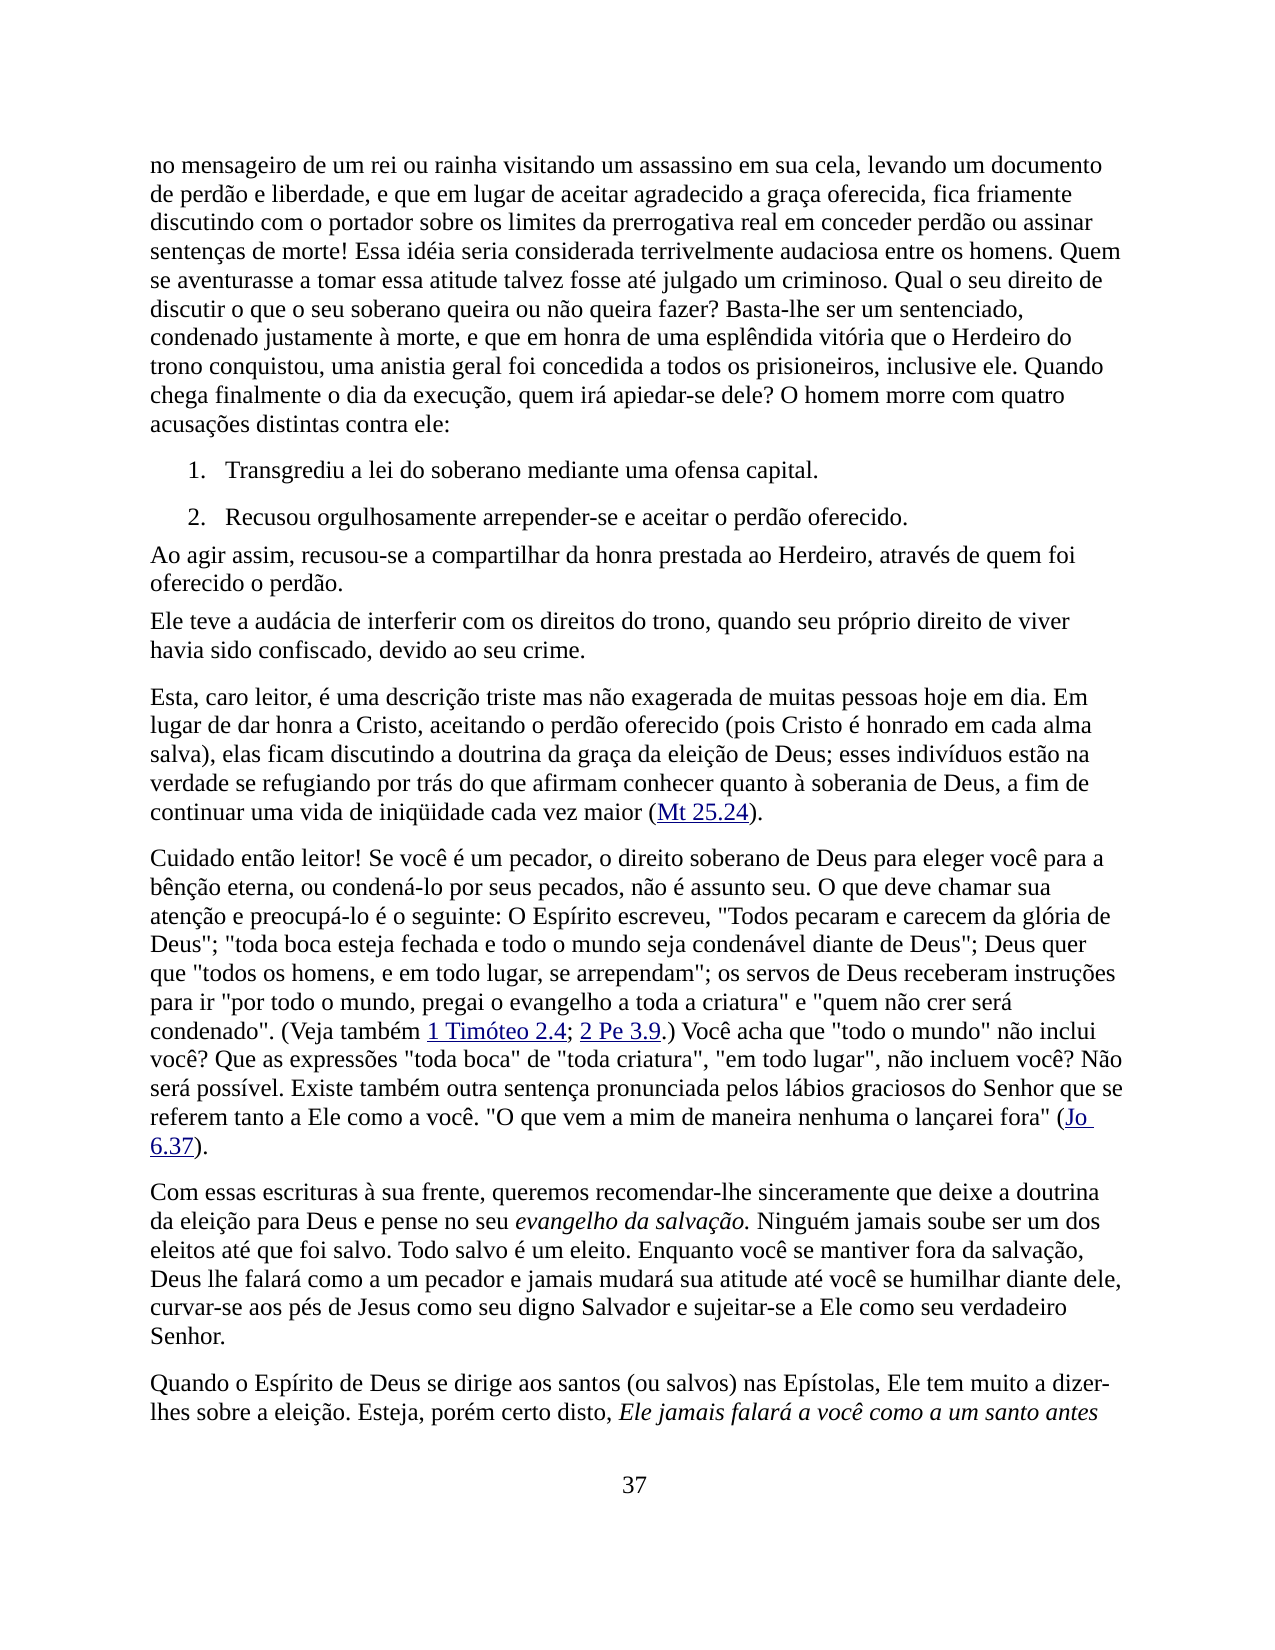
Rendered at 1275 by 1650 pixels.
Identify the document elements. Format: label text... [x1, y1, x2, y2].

text no mensageiro de um rei ou rainha visitando um assassino em sua cela, levando um documento de perdão e liberdade, e que em lugar de aceitar agradecido a graça oferecida, fica friamente discutindo com o portador sobre os limites da prerrogativa real em conceder perdão ou assinar sentenças de morte! Essa idéia seria considerada terrivelmente audaciosa entre os homens. Quem se aventurasse a tomar essa atitude talvez fosse até julgado um criminoso. Qual o seu direito de discutir o que o seu soberano queira ou não queira fazer? Basta-lhe ser um sentenciado, condenado justamente à morte, e que em honra de uma esplêndida vitória que o Herdeiro do trono conquistou, uma anistia geral foi concedida a todos os prisioneiros, inclusive ele. Quando chega finalmente o dia da execução, quem irá apiedar-se dele? O homem morre com quatro acusações distintas contra ele: [150, 150, 1125, 437]
text Ao agir assim, recusou-se a compartilhar da honra prestada ao Herdeiro, através de quem foi oferecido o perdão. [150, 540, 1125, 597]
text Cuidado então leitor! Se você é um pecador, o direito soberano de Deus para eleger você para a bênção eterna, ou condená-lo por seus pecados, não é assunto seu. O que deve chamar sua atenção e preocupá-lo é o seguinte: O Espírito escreveu, "Todos pecaram e carecem da glória de Deus"; "toda boca esteja fechada e todo o mundo seja condenável diante de Deus"; Deus quer que "todos os homens, e em todo lugar, se arrependam"; os servos de Deus receberam instruções para ir "por todo o mundo, pregai o evangelho a toda a criatura" e "quem não crer será condenado". (Veja também 1 Timóteo 2.4; 2 Pe 3.9.) Você acha que "todo o mundo" não inclui você? Que as expressões "toda boca" de "toda criatura", "em todo lugar", não incluem você? Não será possível. Existe também outra sentença pronunciada pelos lábios graciosos do Senhor que se referem tanto a Ele como a você. "O que vem a mim de maneira nenhuma o lançarei fora" (Jo 6.37). [150, 843, 1125, 1159]
text Esta, caro leitor, é uma descrição triste mas não exagerada de muitas pessoas hoje em dia. Em lugar de dar honra a Cristo, aceitando o perdão oferecido (pois Cristo é honrado em cada alma salva), elas ficam discutindo a doutrina da graça da eleição de Deus; esses indivíduos estão na verdade se refugiando por trás do que afirmam conhecer quanto à soberania de Deus, a fim de continuar uma vida de iniqüidade cada vez maior (Mt 25.24). [150, 682, 1125, 825]
text Ele teve a audácia de interferir com os direitos do trono, quando seu próprio direito de viver havia sido confiscado, devido ao seu crime. [150, 606, 1125, 664]
text Quando o Espírito de Deus se dirige aos santos (ou salvos) nas Epístolas, Ele tem muito a dizer-lhes sobre a eleição. Esteja, porém certo disto, Ele jamais falará a você como a um santo antes [150, 1368, 1125, 1425]
list Transgrediu a lei do soberano mediante uma ofensa capital. [187, 455, 1125, 484]
list Recusou orgulhosamente arrepender-se e aceitar o perdão oferecido. [187, 502, 1125, 531]
text Com essas escrituras à sua frente, queremos recomendar-lhe sinceramente que deixe a doutrina da eleição para Deus e pense no seu evangelho da salvação. Ninguém jamais soube ser um dos eleitos até que foi salvo. Todo salvo é um eleito. Enquanto você se mantiver fora da salvação, Deus lhe falará como a um pecador e jamais mudará sua atitude até você se humilhar diante dele, curvar-se aos pés de Jesus como seu digno Salvador e sujeitar-se a Ele como seu verdadeiro Senhor. [150, 1177, 1125, 1350]
